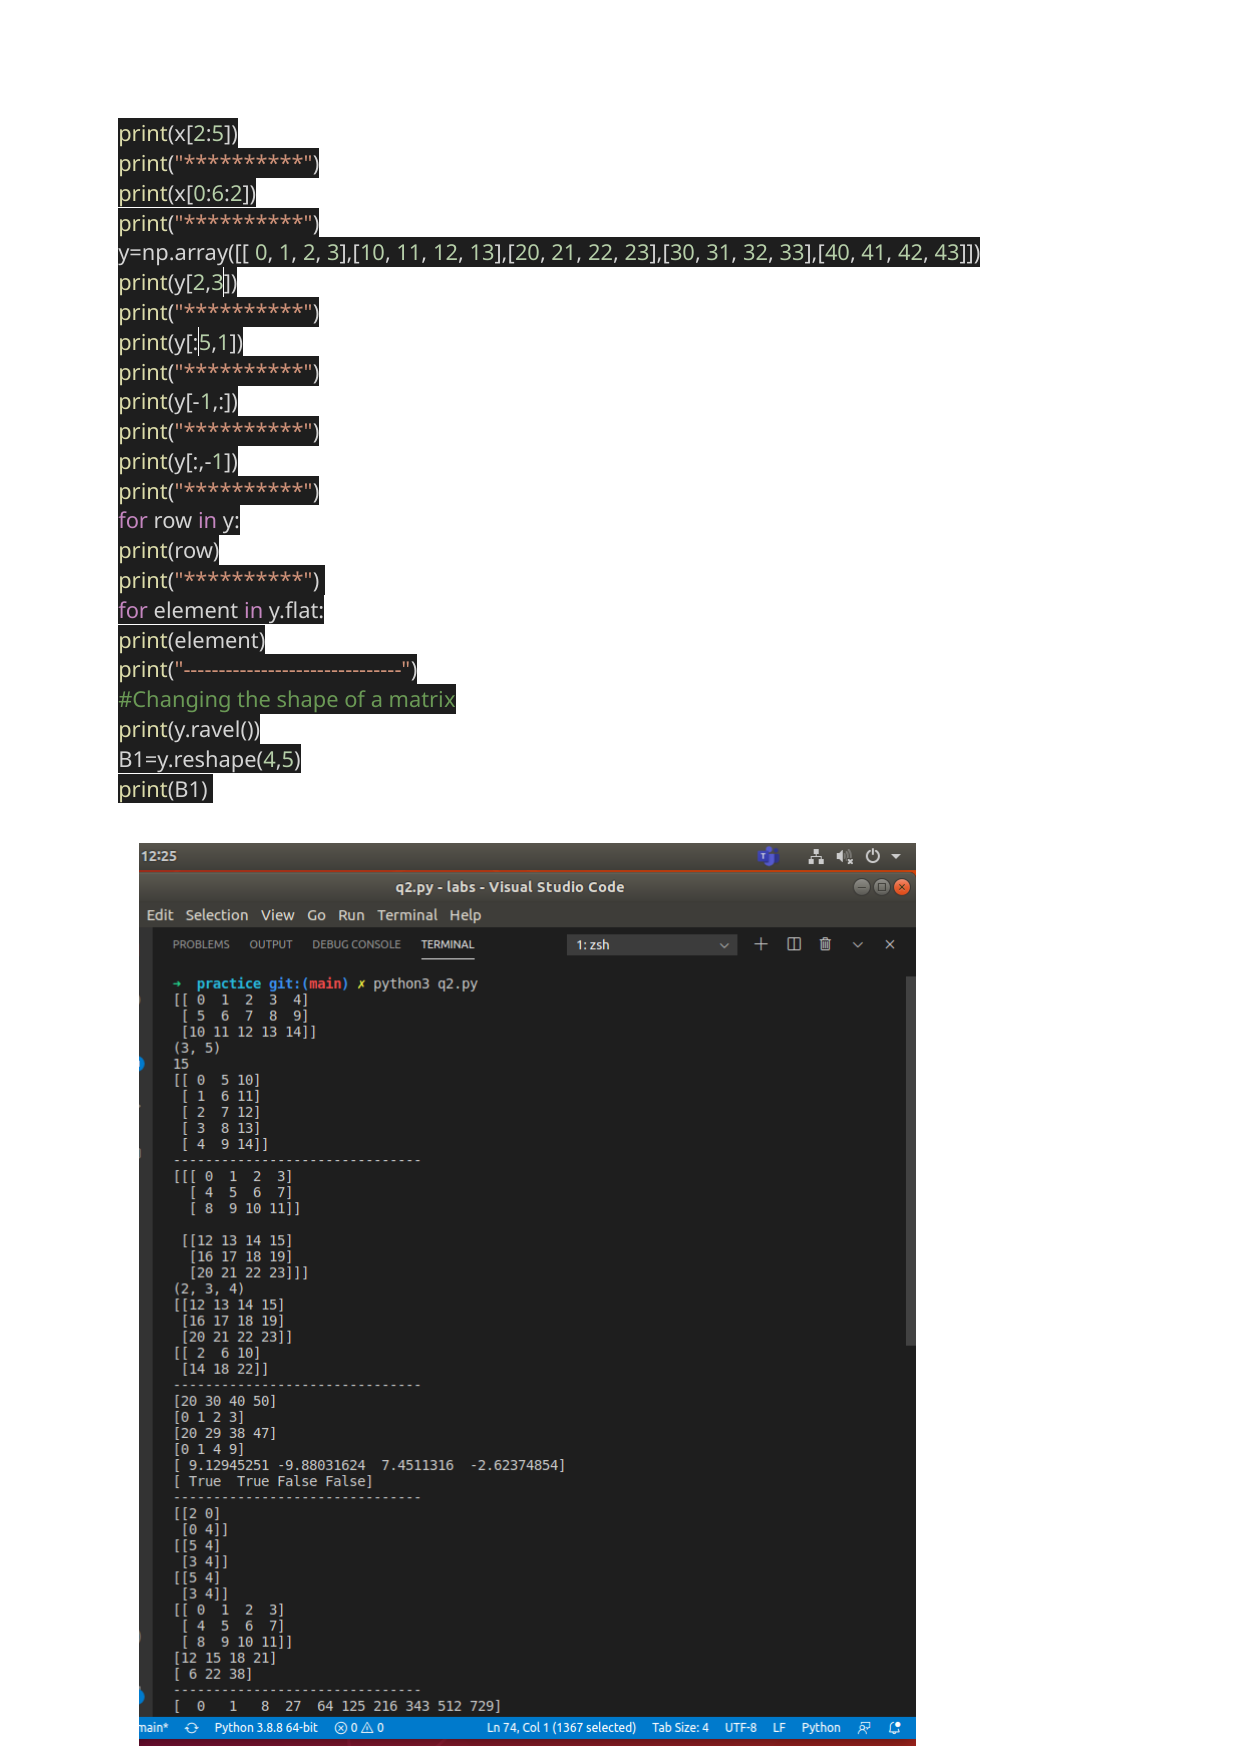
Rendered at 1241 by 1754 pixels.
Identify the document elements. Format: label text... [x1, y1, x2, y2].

text for row in y: [118, 505, 1122, 535]
text print("**********") [118, 297, 1122, 327]
text #Changing the shape of a matrix [118, 684, 1122, 714]
text print(B1) [118, 773, 1122, 803]
text print(y[2,3]) [118, 267, 1122, 297]
text print("-------------------------------") [118, 654, 1122, 684]
text for element in y.flat: [118, 595, 1122, 624]
text print(row) [118, 535, 1122, 565]
text print("**********") [118, 356, 1122, 386]
text print(y[-1,:]) [118, 386, 1122, 416]
text print("**********") [118, 565, 1122, 595]
text print("**********") [118, 207, 1122, 237]
text print("**********") [118, 148, 1122, 178]
text print(x[2:5]) [118, 118, 1122, 148]
text print("**********") [118, 476, 1122, 505]
text y=np.array([[ 0, 1, 2, 3],[10, 11, 12, 13],[20, 21, 22, 23],[30, 31, 32, 33],[40, 41, 42, 43]]) [118, 237, 1122, 267]
text print(y[:,-1]) [118, 446, 1122, 476]
text print(element) [118, 624, 1122, 654]
text print(y[:5,1]) [118, 327, 1122, 356]
text B1=y.reshape(4,5) [118, 744, 1122, 773]
text print("**********") [118, 416, 1122, 446]
text print(x[0:6:2]) [118, 178, 1122, 207]
text print(y.ravel()) [118, 714, 1122, 744]
